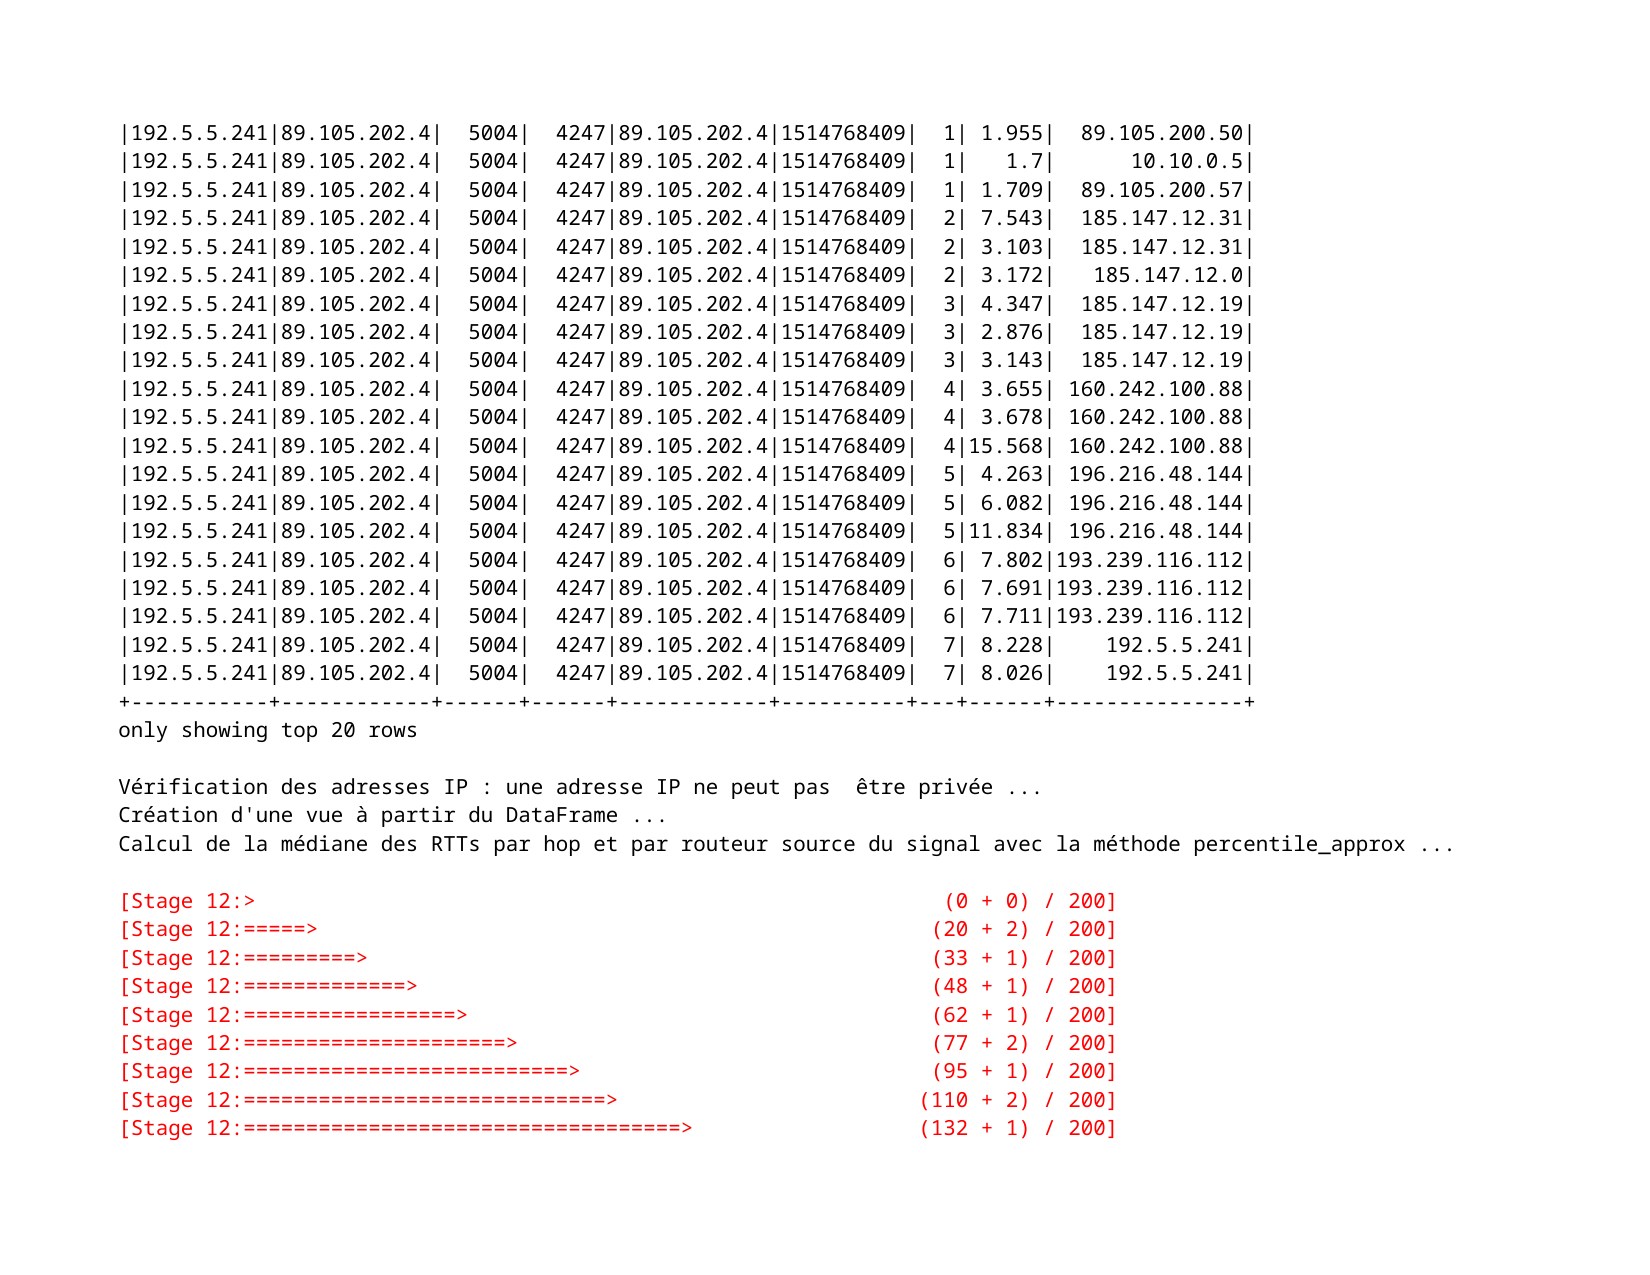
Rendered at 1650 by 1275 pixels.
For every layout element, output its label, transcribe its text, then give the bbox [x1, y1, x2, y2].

text [Stage 12:=====> (20 + 2) / 200] [118, 914, 1532, 943]
text Vérification des adresses IP : une adresse IP ne peut pas être privée ... [118, 772, 1532, 801]
text |192.5.5.241|89.105.202.4| 5004| 4247|89.105.202.4|1514768409| 3| 3.143| 185.147.12.19| [118, 346, 1532, 374]
text |192.5.5.241|89.105.202.4| 5004| 4247|89.105.202.4|1514768409| 6| 7.802|193.239.116.112| [118, 545, 1532, 573]
text +-----------+------------+------+------+------------+----------+---+------+---------------+ [118, 687, 1532, 715]
text |192.5.5.241|89.105.202.4| 5004| 4247|89.105.202.4|1514768409| 7| 8.026| 192.5.5.241| [118, 658, 1532, 687]
text |192.5.5.241|89.105.202.4| 5004| 4247|89.105.202.4|1514768409| 1| 1.7| 10.10.0.5| [118, 147, 1532, 175]
text |192.5.5.241|89.105.202.4| 5004| 4247|89.105.202.4|1514768409| 4| 3.678| 160.242.100.88| [118, 402, 1532, 431]
text |192.5.5.241|89.105.202.4| 5004| 4247|89.105.202.4|1514768409| 6| 7.711|193.239.116.112| [118, 602, 1532, 630]
text [Stage 12:> (0 + 0) / 200] [118, 886, 1532, 914]
text [Stage 12:=================> (62 + 1) / 200] [118, 1000, 1532, 1028]
text |192.5.5.241|89.105.202.4| 5004| 4247|89.105.202.4|1514768409| 4|15.568| 160.242.100.88| [118, 431, 1532, 459]
text [Stage 12:=====================> (77 + 2) / 200] [118, 1028, 1532, 1057]
text Création d'une vue à partir du DataFrame ... [118, 801, 1532, 829]
text |192.5.5.241|89.105.202.4| 5004| 4247|89.105.202.4|1514768409| 5| 4.263| 196.216.48.144| [118, 459, 1532, 488]
text |192.5.5.241|89.105.202.4| 5004| 4247|89.105.202.4|1514768409| 4| 3.655| 160.242.100.88| [118, 374, 1532, 402]
text Calcul de la médiane des RTTs par hop et par routeur source du signal avec la méthode percentile_approx ... [118, 829, 1532, 857]
text |192.5.5.241|89.105.202.4| 5004| 4247|89.105.202.4|1514768409| 1| 1.955| 89.105.200.50| [118, 118, 1532, 147]
text |192.5.5.241|89.105.202.4| 5004| 4247|89.105.202.4|1514768409| 1| 1.709| 89.105.200.57| [118, 175, 1532, 203]
text |192.5.5.241|89.105.202.4| 5004| 4247|89.105.202.4|1514768409| 7| 8.228| 192.5.5.241| [118, 630, 1532, 658]
text |192.5.5.241|89.105.202.4| 5004| 4247|89.105.202.4|1514768409| 5|11.834| 196.216.48.144| [118, 516, 1532, 545]
text |192.5.5.241|89.105.202.4| 5004| 4247|89.105.202.4|1514768409| 2| 7.543| 185.147.12.31| [118, 203, 1532, 232]
text |192.5.5.241|89.105.202.4| 5004| 4247|89.105.202.4|1514768409| 2| 3.172| 185.147.12.0| [118, 260, 1532, 289]
text [Stage 12:=============================> (110 + 2) / 200] [118, 1085, 1532, 1113]
text |192.5.5.241|89.105.202.4| 5004| 4247|89.105.202.4|1514768409| 2| 3.103| 185.147.12.31| [118, 232, 1532, 260]
text |192.5.5.241|89.105.202.4| 5004| 4247|89.105.202.4|1514768409| 5| 6.082| 196.216.48.144| [118, 488, 1532, 516]
text [Stage 12:===================================> (132 + 1) / 200] [118, 1113, 1532, 1142]
text [Stage 12:=========> (33 + 1) / 200] [118, 943, 1532, 971]
text |192.5.5.241|89.105.202.4| 5004| 4247|89.105.202.4|1514768409| 6| 7.691|193.239.116.112| [118, 573, 1532, 602]
text only showing top 20 rows [118, 715, 1532, 744]
text |192.5.5.241|89.105.202.4| 5004| 4247|89.105.202.4|1514768409| 3| 4.347| 185.147.12.19| [118, 289, 1532, 317]
text [Stage 12:==========================> (95 + 1) / 200] [118, 1057, 1532, 1085]
text |192.5.5.241|89.105.202.4| 5004| 4247|89.105.202.4|1514768409| 3| 2.876| 185.147.12.19| [118, 317, 1532, 346]
text [Stage 12:=============> (48 + 1) / 200] [118, 971, 1532, 1000]
